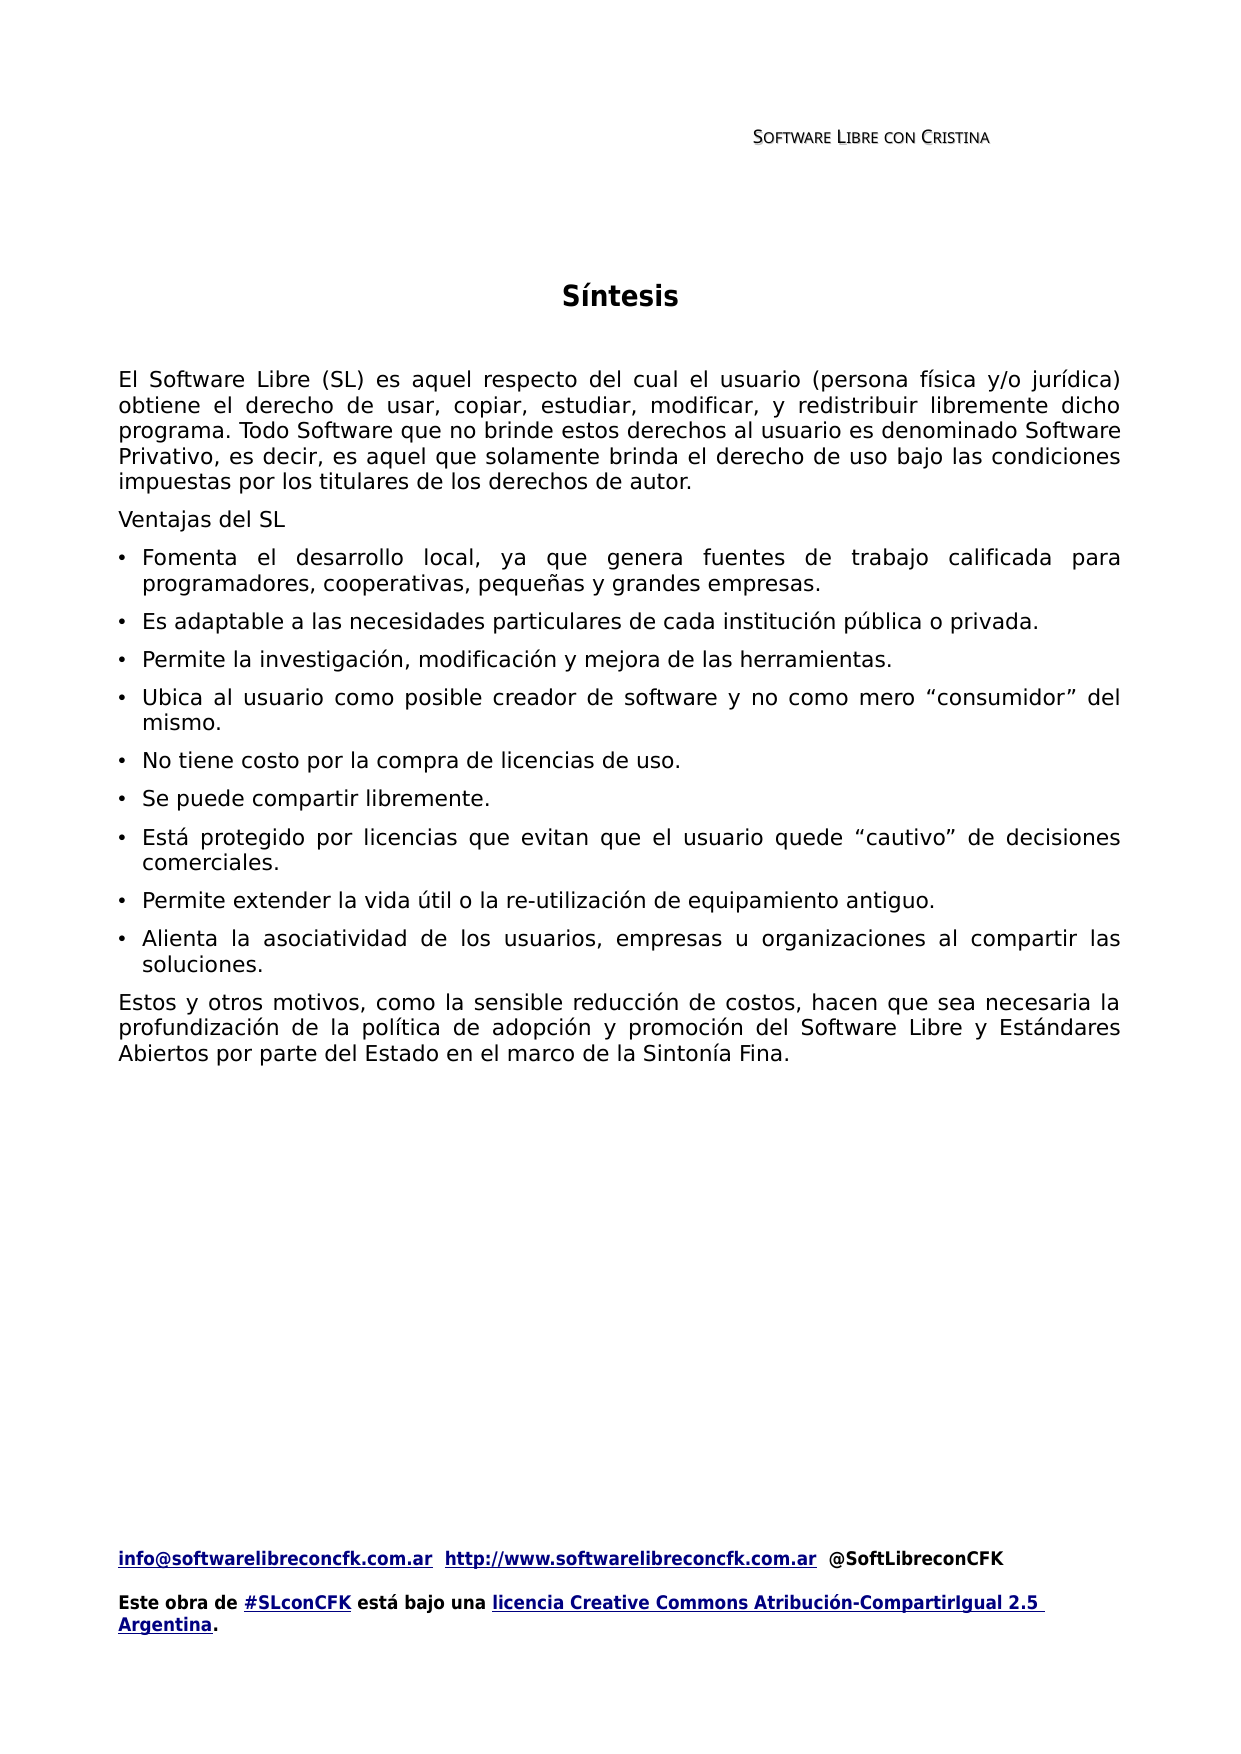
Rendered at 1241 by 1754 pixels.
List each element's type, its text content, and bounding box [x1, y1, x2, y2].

text Estos y otros motivos, como la sensible reducción de costos, hacen que sea necesaria la profundización de la política de adopción y promoción del Software Libre y Estándares Abiertos por parte del Estado en el marco de la Sintonía Fina. [118, 990, 1122, 1066]
list Permite extender la vida útil o la re-utilización de equipamiento antiguo. [118, 888, 1122, 914]
list Está protegido por licencias que evitan que el usuario quede “cautivo” de decisiones comerciales. [118, 824, 1122, 876]
list Alienta la asociatividad de los usuarios, empresas u organizaciones al compartir las soluciones. [118, 926, 1122, 977]
text Ventajas del SL [118, 507, 1122, 533]
list Es adaptable a las necesidades particulares de cada institución pública o privada. [118, 609, 1122, 634]
list No tiene costo por la compra de licencias de uso. [118, 748, 1122, 774]
list Ubica al usuario como posible creador de software y no como mero “consumidor” del mismo. [118, 685, 1122, 736]
list Permite la investigación, modificación y mejora de las herramientas. [118, 647, 1122, 672]
text El Software Libre (SL) es aquel respecto del cual el usuario (persona física y/o jurídica) obtiene el derecho de usar, copiar, estudiar, modificar, y redistribuir libremente dicho programa. Todo Software que no brinde estos derechos al usuario es denominado Software Privativo, es decir, es aquel que solamente brinda el derecho de uso bajo las condiciones impuestas por los titulares de los derechos de autor. [118, 367, 1122, 495]
list Se puede compartir libremente. [118, 787, 1122, 812]
list Fomenta el desarrollo local, ya que genera fuentes de trabajo calificada para programadores, cooperativas, pequeñas y grandes empresas. [118, 545, 1122, 596]
subtitle Síntesis [118, 279, 1122, 313]
